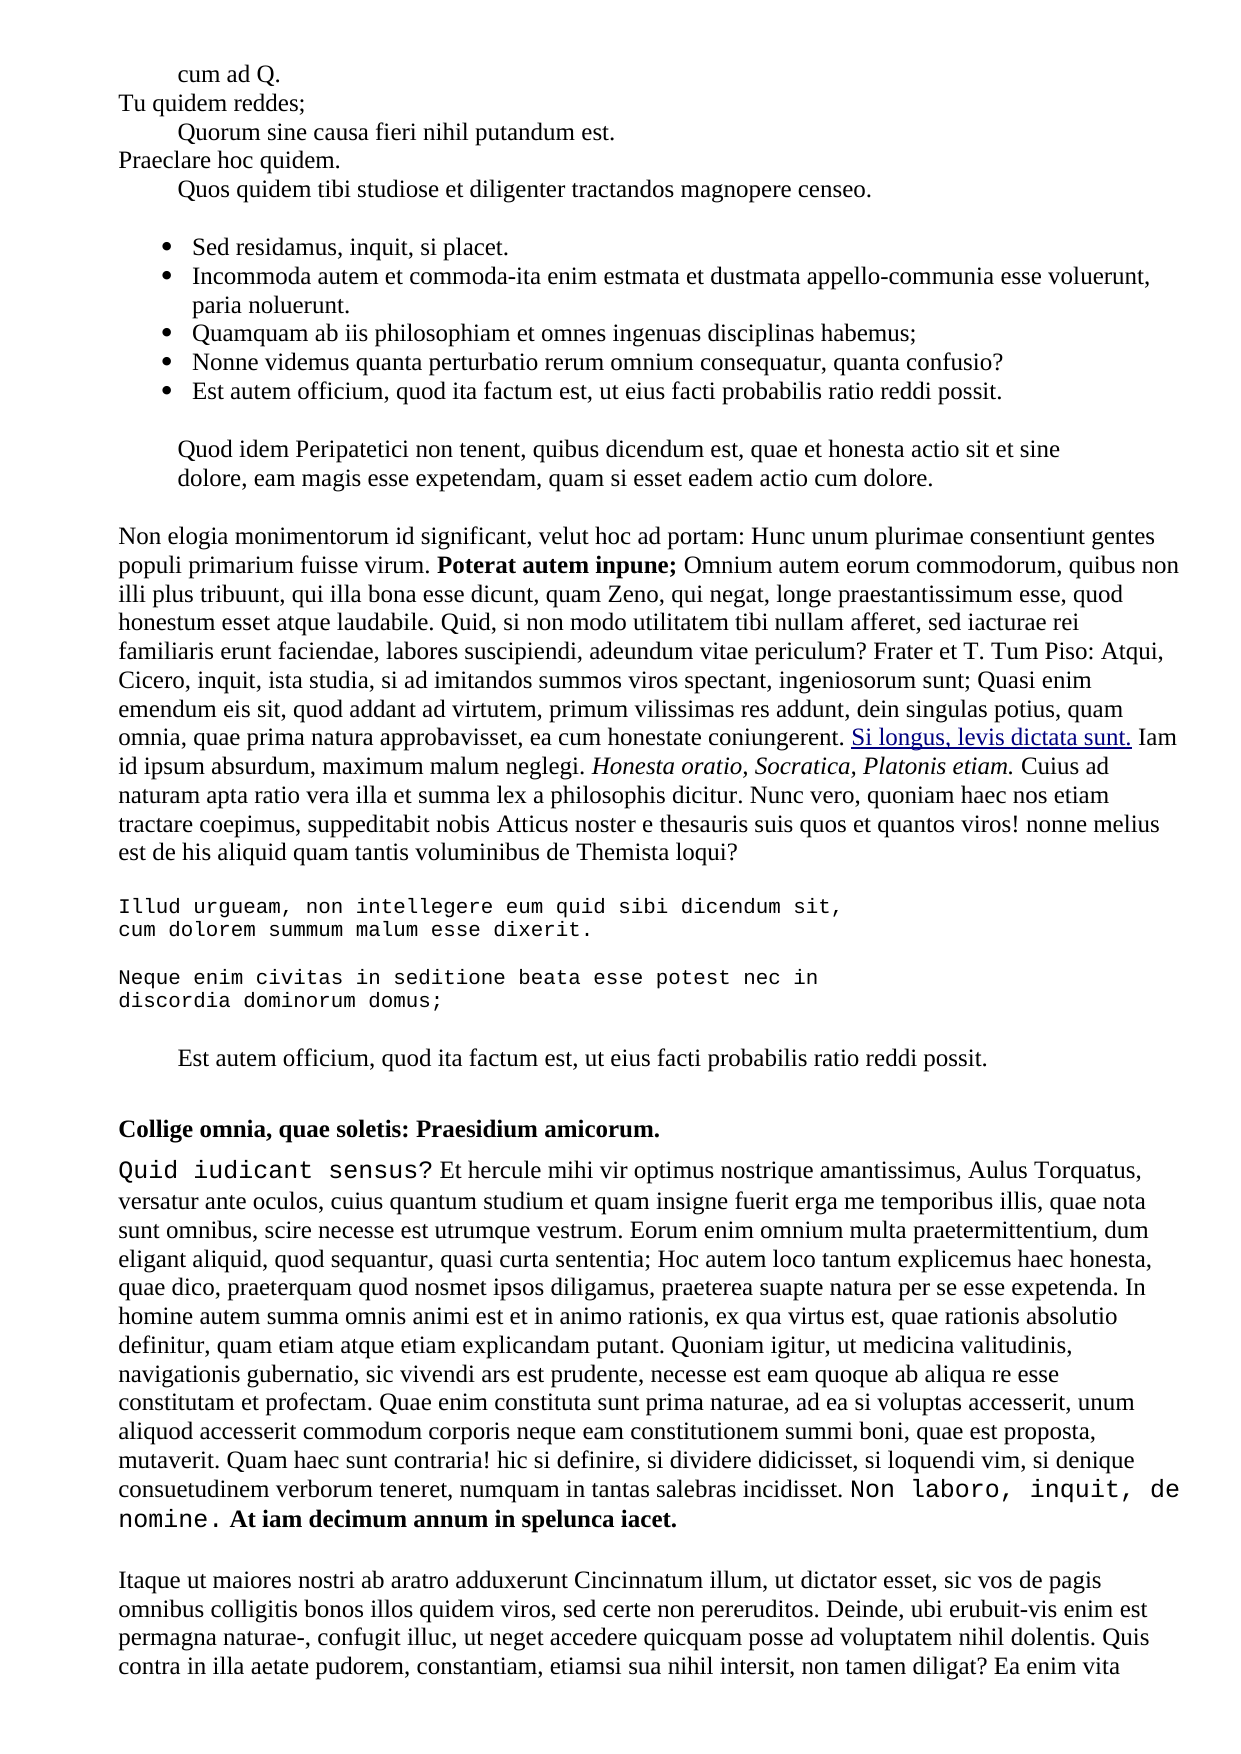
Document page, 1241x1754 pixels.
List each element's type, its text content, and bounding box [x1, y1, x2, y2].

subtitle Collige omnia, quae soletis: Praesidium amicorum. [118, 1114, 1181, 1143]
list Quamquam ab iis philosophiam et omnes ingenuas disciplinas habemus; [162, 318, 1181, 347]
list Praeclare hoc quidem. [118, 145, 1181, 174]
list Nonne videmus quanta perturbatio rerum omnium consequatur, quanta confusio? [162, 347, 1181, 376]
text Neque enim civitas in seditione beata esse potest nec in [118, 967, 1181, 990]
text Est autem officium, quod ita factum est, ut eius facti probabilis ratio reddi possit. [177, 1043, 1122, 1072]
list Sed residamus, inquit, si placet. [162, 232, 1181, 261]
text Quod idem Peripatetici non tenent, quibus dicendum est, quae et honesta actio sit et sine dolore, eam magis esse expetendam, quam si esset eadem actio cum dolore. [177, 434, 1122, 492]
text cum dolorem summum malum esse dixerit. [118, 919, 1181, 943]
list cum ad Q. [177, 59, 1181, 88]
list Est autem officium, quod ita factum est, ut eius facti probabilis ratio reddi possit. [162, 376, 1181, 405]
text discordia dominorum domus; [118, 990, 1181, 1014]
text Illud urgueam, non intellegere eum quid sibi dicendum sit, [118, 896, 1181, 919]
text Itaque ut maiores nostri ab aratro adduxerunt Cincinnatum illum, ut dictator esset, sic vos de pagis omnibus colligitis bonos illos quidem viros, sed certe non pereruditos. Deinde, ubi erubuit-vis enim est permagna naturae-, confugit illuc, ut neget accedere quicquam posse ad voluptatem nihil dolentis. Quis contra in illa aetate pudorem, constantiam, etiamsi sua nihil intersit, non tamen diligat? Ea enim vita [118, 1565, 1181, 1680]
list Quorum sine causa fieri nihil putandum est. [177, 117, 1181, 145]
list Tu quidem reddes; [118, 88, 1181, 117]
list Quos quidem tibi studiose et diligenter tractandos magnopere censeo. [177, 174, 1181, 203]
text Quid iudicant sensus? Et hercule mihi vir optimus nostrique amantissimus, Aulus Torquatus, versatur ante oculos, cuius quantum studium et quam insigne fuerit erga me temporibus illis, quae nota sunt omnibus, scire necesse est utrumque vestrum. Eorum enim omnium multa praetermittentium, dum eligant aliquid, quod sequantur, quasi curta sententia; Hoc autem loco tantum explicemus haec honesta, quae dico, praeterquam quod nosmet ipsos diligamus, praeterea suapte natura per se esse expetenda. In homine autem summa omnis animi est et in animo rationis, ex qua virtus est, quae rationis absolutio definitur, quam etiam atque etiam explicandam putant. Quoniam igitur, ut medicina valitudinis, navigationis gubernatio, sic vivendi ars est prudente, necesse est eam quoque ab aliqua re esse constitutam et profectam. Quae enim constituta sunt prima naturae, ad ea si voluptas accesserit, unum aliquod accesserit commodum corporis neque eam constitutionem summi boni, quae est proposta, mutaverit. Quam haec sunt contraria! hic si definire, si dividere didicisset, si loquendi vim, si denique consuetudinem verborum teneret, numquam in tantas salebras incidisset. Non laboro, inquit, de nomine. At iam decimum annum in spelunca iacet. [118, 1155, 1181, 1535]
list Incommoda autem et commoda-ita enim estmata et dustmata appello-communia esse voluerunt, paria noluerunt. [162, 261, 1181, 318]
text Non elogia monimentorum id significant, velut hoc ad portam: Hunc unum plurimae consentiunt gentes populi primarium fuisse virum. Poterat autem inpune; Omnium autem eorum commodorum, quibus non illi plus tribuunt, qui illa bona esse dicunt, quam Zeno, qui negat, longe praestantissimum esse, quod honestum esset atque laudabile. Quid, si non modo utilitatem tibi nullam afferet, sed iacturae rei familiaris erunt faciendae, labores suscipiendi, adeundum vitae periculum? Frater et T. Tum Piso: Atqui, Cicero, inquit, ista studia, si ad imitandos summos viros spectant, ingeniosorum sunt; Quasi enim emendum eis sit, quod addant ad virtutem, primum vilissimas res addunt, dein singulas potius, quam omnia, quae prima natura approbavisset, ea cum honestate coniungerent. Si longus, levis dictata sunt. Iam id ipsum absurdum, maximum malum neglegi. Honesta oratio, Socratica, Platonis etiam. Cuius ad naturam apta ratio vera illa et summa lex a philosophis dicitur. Nunc vero, quoniam haec nos etiam tractare coepimus, suppeditabit nobis Atticus noster e thesauris suis quos et quantos viros! nonne melius est de his aliquid quam tantis voluminibus de Themista loqui? [118, 521, 1181, 866]
